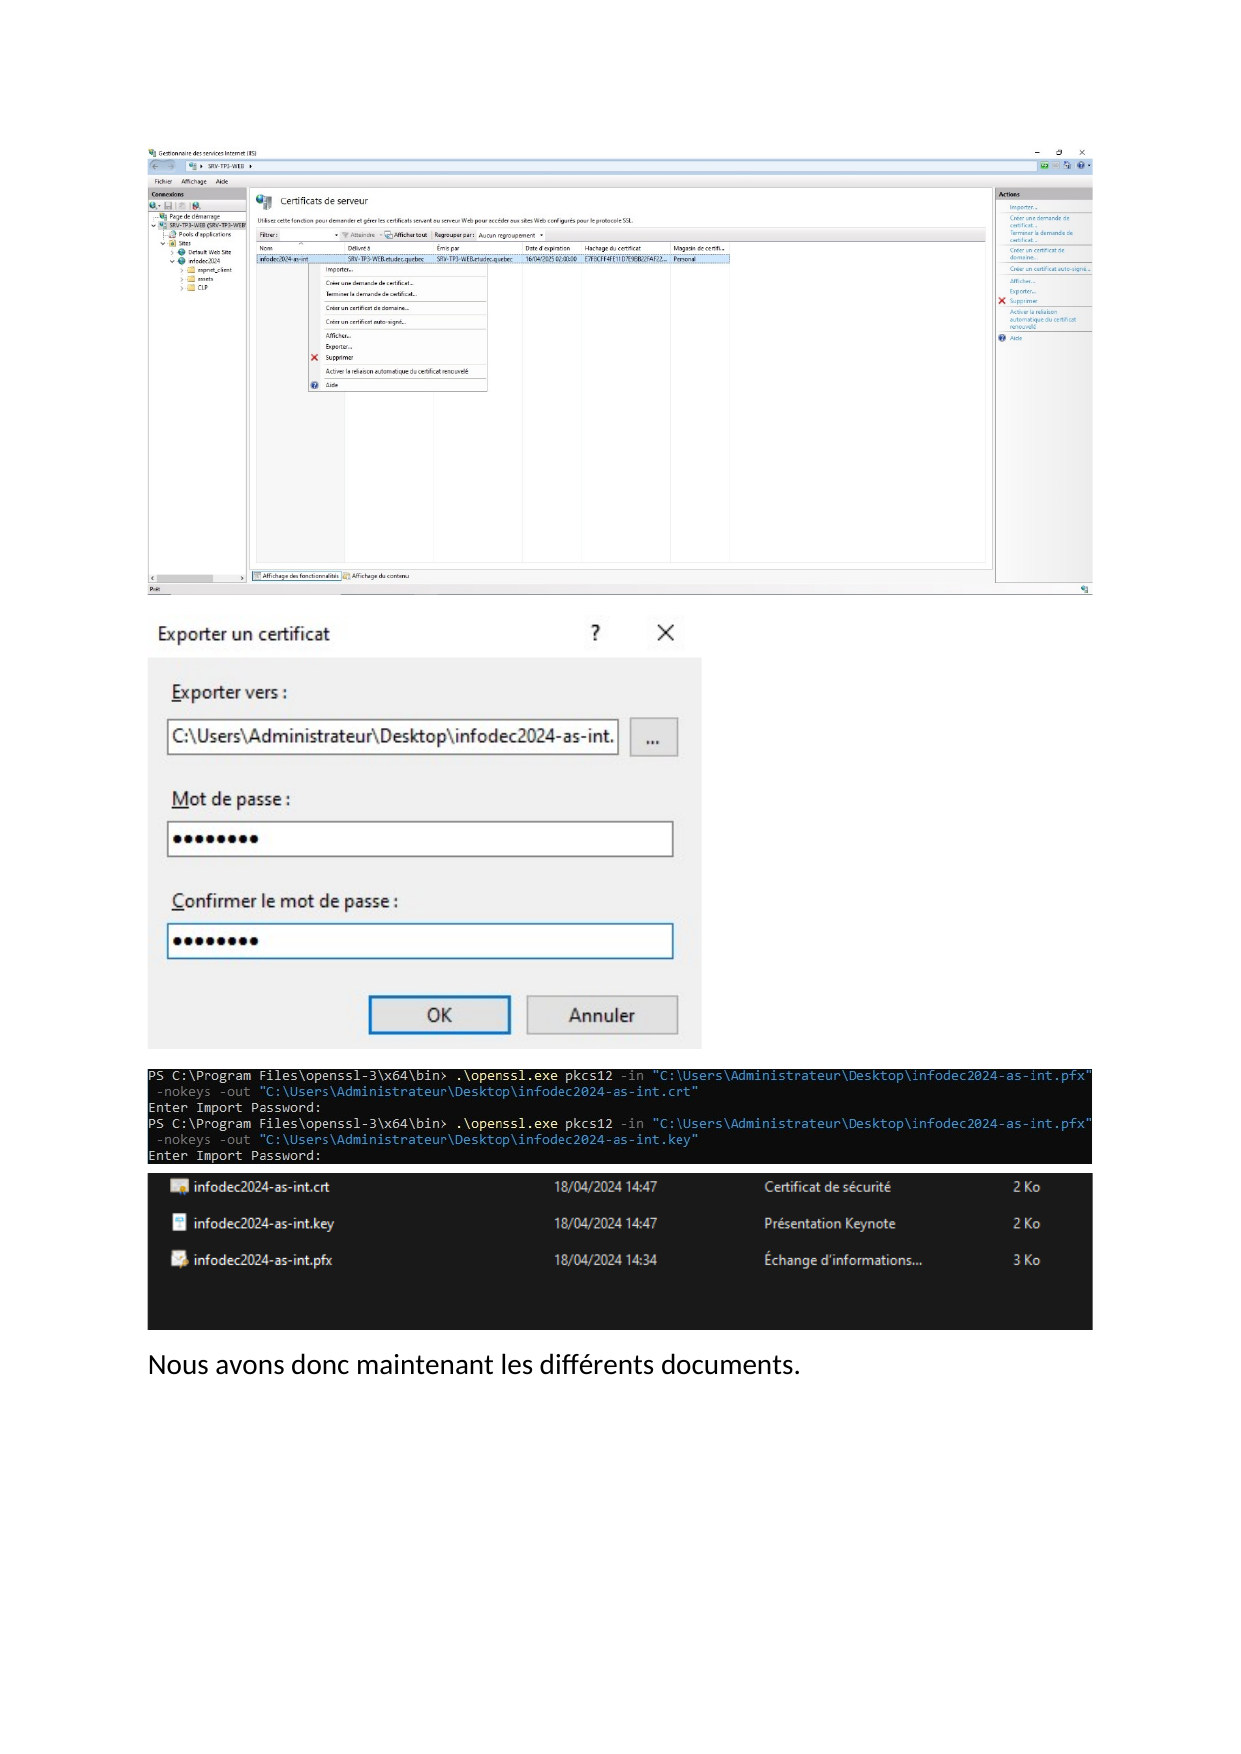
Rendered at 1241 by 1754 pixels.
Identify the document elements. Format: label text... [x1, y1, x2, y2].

text Nous avons donc maintenant les différents documents. [148, 1346, 1093, 1382]
